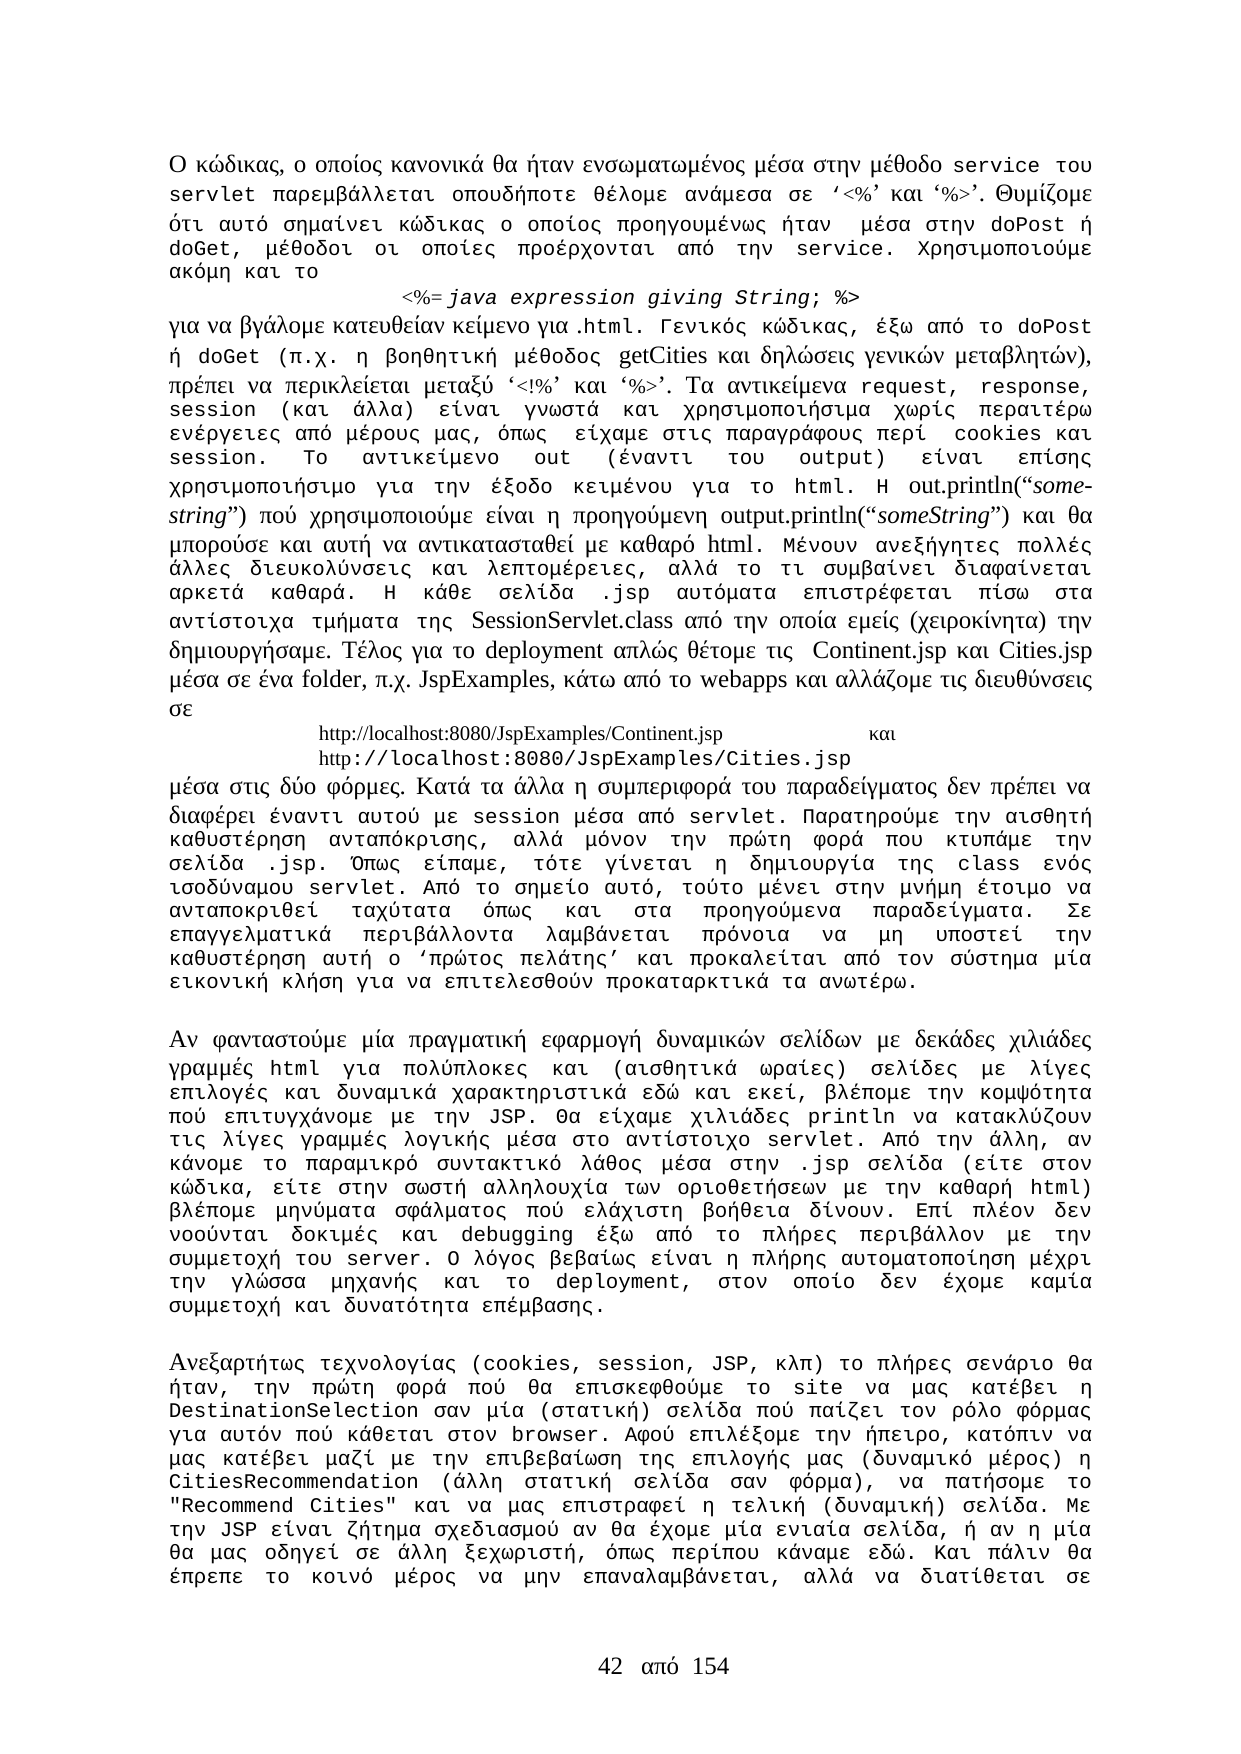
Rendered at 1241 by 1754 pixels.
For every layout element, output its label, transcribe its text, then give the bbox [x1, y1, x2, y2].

text για να βγάλομε κατευθείαν κείμενο για .html. Γενικός κώδικας, έξω από το doPost ή doGet (π.χ. η βοηθητική μέθοδος getCities και δηλώσεις γενικών μεταβλητών), πρέπει να περικλείεται μεταξύ ‘<!%’ και ‘%>’. Τα αντικείμενα request, response, session (και άλλα) είναι γνωστά και χρησιμοποιήσιμα χωρίς περαιτέρω ενέργειες από μέρους μας, όπως είχαμε στις παραγράφους περί cookies και session. Το αντικείμενο out (έναντι του output) είναι επίσης χρησιμοποιήσιμο για την έξοδο κειμένου για το html. H out.println(“some-string”) πού χρησιμοποιούμε είναι η προηγούμενη output.println(“someString”) και θα μπορούσε και αυτή να αντικατασταθεί με καθαρό html. Μένουν ανεξήγητες πολλές άλλες διευκολύνσεις και λεπτομέρειες, αλλά το τι συμβαίνει διαφαίνεται αρκετά καθαρά. Η κάθε σελίδα .jsp αυτόματα επιστρέφεται πίσω στα αντίστοιχα τμήματα της SessionServlet.class από την οποία εμείς (χειροκίνητα) την δημιουργήσαμε. Τέλος για το deployment απλώς θέτομε τις Continent.jsp και Cities.jsp μέσα σε ένα folder, π.χ. JspExamples, κάτω από το webapps και αλλάζομε τις διευθύνσεις σε [169, 311, 1092, 721]
text Ανεξαρτήτως τεχνολογίας (cookies, session, JSP, κλπ) το πλήρες σενάριο θα ήταν, την πρώτη φορά πού θα επισκεφθούμε το site να μας κατέβει η DestinationSelection σαν μία (στατική) σελίδα πού παίζει τον ρόλο φόρμας για αυτόν πού κάθεται στον browser. Αφού επιλέξομε την ήπειρο, κατόπιν να μας κατέβει μαζί με την επιβεβαίωση της επιλογής μας (δυναμικό μέρος) η CitiesRecommendation (άλλη στατική σελίδα σαν φόρμα), να πατήσομε το "Recommend Cities" και να μας επιστραφεί η τελική (δυναμική) σελίδα. Με την JSP είναι ζήτημα σχεδιασμού αν θα έχομε μία ενιαία σελίδα, ή αν η μία θα μας οδηγεί σε άλλη ξεχωριστή, όπως περίπου κάναμε εδώ. Και πάλιν θα έπρεπε το κοινό μέρος να μην επαναλαμβάνεται, αλλά να διατίθεται σε [169, 1347, 1092, 1590]
text μέσα στις δύο φόρμες. Κατά τα άλλα η συμπεριφορά του παραδείγματος δεν πρέπει να διαφέρει έναντι αυτού με session μέσα από servlet. Παρατηρούμε την αισθητή καθυστέρηση ανταπόκρισης, αλλά μόνον την πρώτη φορά που κτυπάμε την σελίδα .jsp. Όπως είπαμε, τότε γίνεται η δημιουργία της class ενός ισοδύναμου servlet. Από το σημείο αυτό, τούτο μένει στην μνήμη έτοιμο να ανταποκριθεί ταχύτατα όπως και στα προηγούμενα παραδείγματα. Σε επαγγελματικά περιβάλλοντα λαμβάνεται πρόνοια να μη υποστεί την καθυστέρηση αυτή ο ‘πρώτος πελάτης’ και προκαλείται από τον σύστημα μία εικονική κλήση για να επιτελεσθούν προκαταρκτικά τα ανωτέρω. [169, 771, 1092, 995]
text http://localhost:8080/JspExamples/Cities.jsp [319, 745, 1092, 771]
text http://localhost:8080/JspExamples/Continent.jsp και [319, 721, 1092, 745]
text Ο κώδικας, ο οποίος κανονικά θα ήταν ενσωματωμένος μέσα στην μέθοδο service του servlet παρεμβάλλεται οπουδήποτε θέλομε ανάμεσα σε ‘<%’ και ‘%>’. Θυμίζομε ότι αυτό σημαίνει κώδικας ο οποίος προηγουμένως ήταν μέσα στην doPost ή doGet, μέθοδοι οι οποίες προέρχονται από την service. Χρησιμοποιούμε ακόμη και το [169, 149, 1092, 285]
text <%= java expression giving String; %> [169, 285, 1092, 311]
text Αν φανταστούμε μία πραγματική εφαρμογή δυναμικών σελίδων με δεκάδες χιλιάδες γραμμές html για πολύπλοκες και (αισθητικά ωραίες) σελίδες με λίγες επιλογές και δυναμικά χαρακτηριστικά εδώ και εκεί, βλέπομε την κομψότητα πού επιτυγχάνομε με την JSP. Θα είχαμε χιλιάδες println να κατακλύζουν τις λίγες γραμμές λογικής μέσα στο αντίστοιχο servlet. Από την άλλη, αν κάνομε το παραμικρό συντακτικό λάθος μέσα στην .jsp σελίδα (είτε στον κώδικα, είτε στην σωστή αλληλουχία των οριοθετήσεων με την καθαρή html) βλέπομε μηνύματα σφάλματος πού ελάχιστη βοήθεια δίνουν. Επί πλέον δεν νοούνται δοκιμές και debugging έξω από το πλήρες περιβάλλον με την συμμετοχή του server. Ο λόγος βεβαίως είναι η πλήρης αυτοματοποίηση μέχρι την γλώσσα μηχανής και το deployment, στον οποίο δεν έχομε καμία συμμετοχή και δυνατότητα επέμβασης. [169, 1024, 1092, 1318]
